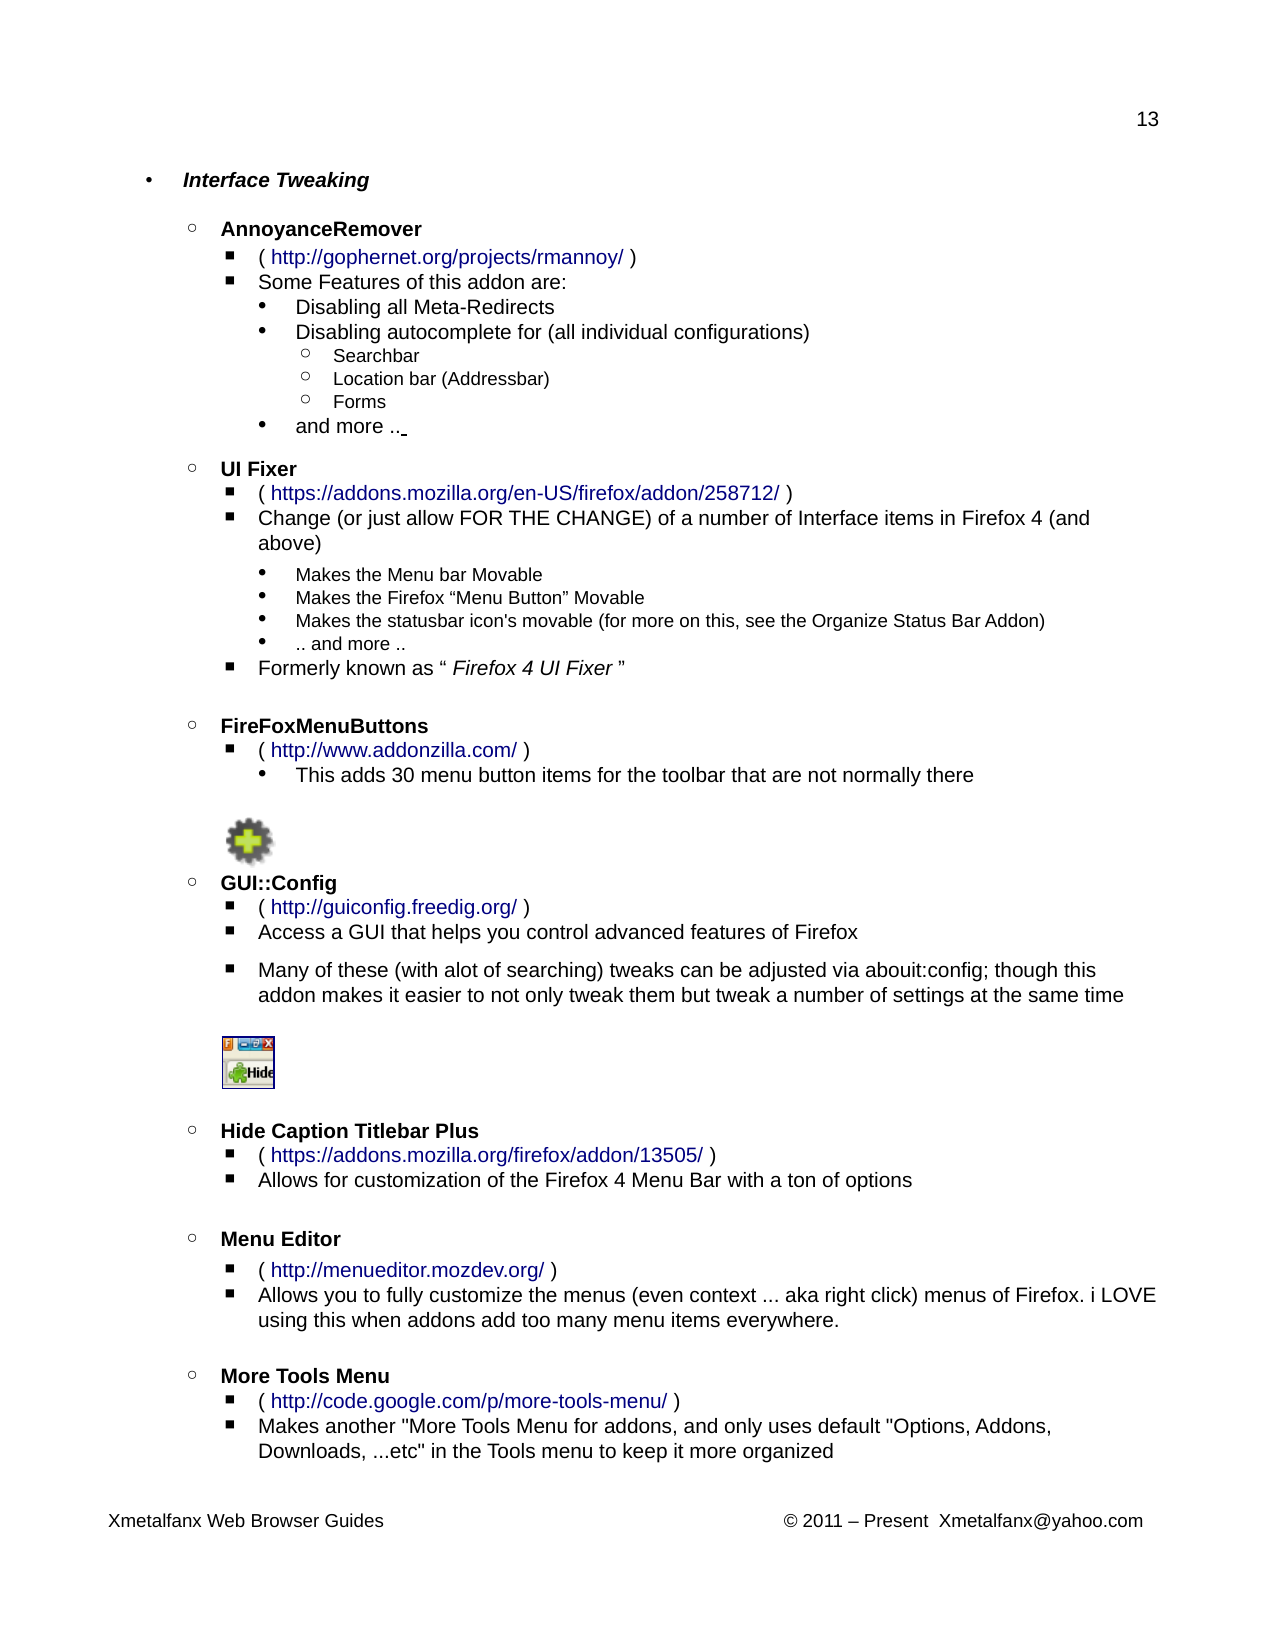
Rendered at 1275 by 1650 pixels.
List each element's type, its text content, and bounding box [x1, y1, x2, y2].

list Allows for customization of the Firefox 4 Menu Bar with a ton of options [220, 1168, 1159, 1193]
subtitle AnnoyanceRemover [183, 217, 1159, 241]
list Disabling all Meta-Redirects [258, 294, 1159, 319]
subtitle More Tools Menu [183, 1364, 1159, 1388]
list Forms [295, 391, 1159, 413]
list ( http://code.google.com/p/more-tools-menu/ ) [220, 1388, 1159, 1413]
list Location bar (Addressbar) [295, 367, 1159, 391]
list Access a GUI that helps you control advanced features of Firefox [220, 920, 1159, 945]
list Searchbar [295, 344, 1159, 367]
list ( http://guiconfig.freedig.org/ ) [220, 895, 1159, 920]
list and more .. [258, 413, 1159, 438]
subtitle UI Fixer [183, 457, 1159, 481]
subtitle Interface Tweaking [145, 167, 1159, 191]
list Makes the Menu bar Movable [258, 564, 1159, 587]
subtitle FireFoxMenuButtons [183, 713, 1159, 738]
list This adds 30 menu button items for the toolbar that are not normally there [258, 763, 1159, 788]
list Makes the Firefox “Menu Button” Movable [258, 587, 1159, 610]
list ( https://addons.mozilla.org/en-US/firefox/addon/258712/ ) [220, 481, 1159, 506]
subtitle Hide Caption Titlebar Plus [183, 1118, 1159, 1143]
list ( http://gophernet.org/projects/rmannoy/ ) [220, 244, 1159, 269]
list Formerly known as “ Firefox 4 UI Fixer ” [220, 656, 1159, 681]
list Change (or just allow FOR THE CHANGE) of a number of Interface items in Firefox 4 (and above) [220, 506, 1159, 555]
list Some Features of this addon are: [220, 269, 1159, 294]
subtitle Menu Editor [183, 1227, 1159, 1251]
list Allows you to fully customize the menus (even context ... aka right click) menus of Firefox. i LOVE using this when addons add too many menu items everywhere. [220, 1282, 1159, 1331]
picture [225, 817, 276, 868]
list ( http://www.addonzilla.com/ ) [220, 738, 1159, 763]
list Many of these (with alot of searching) tweaks can be adjusted via abouit:config; though this addon makes it easier to not only tweak them but tweak a number of settings at the same time [220, 957, 1159, 1006]
list Makes the statusbar icon's movable (for more on this, see the Organize Status Bar Addon) [258, 610, 1159, 633]
list .. and more .. [258, 633, 1159, 656]
list ( http://menueditor.mozdev.org/ ) [220, 1257, 1159, 1282]
subtitle GUI::Config [183, 871, 1159, 895]
picture [223, 1038, 273, 1088]
list Disabling autocomplete for (all individual configurations) [258, 319, 1159, 344]
list ( https://addons.mozilla.org/firefox/addon/13505/ ) [220, 1143, 1159, 1168]
list Makes another "More Tools Menu for addons, and only uses default "Options, Addons, Downloads, ...etc" in the Tools menu to keep it more organized [220, 1413, 1159, 1462]
